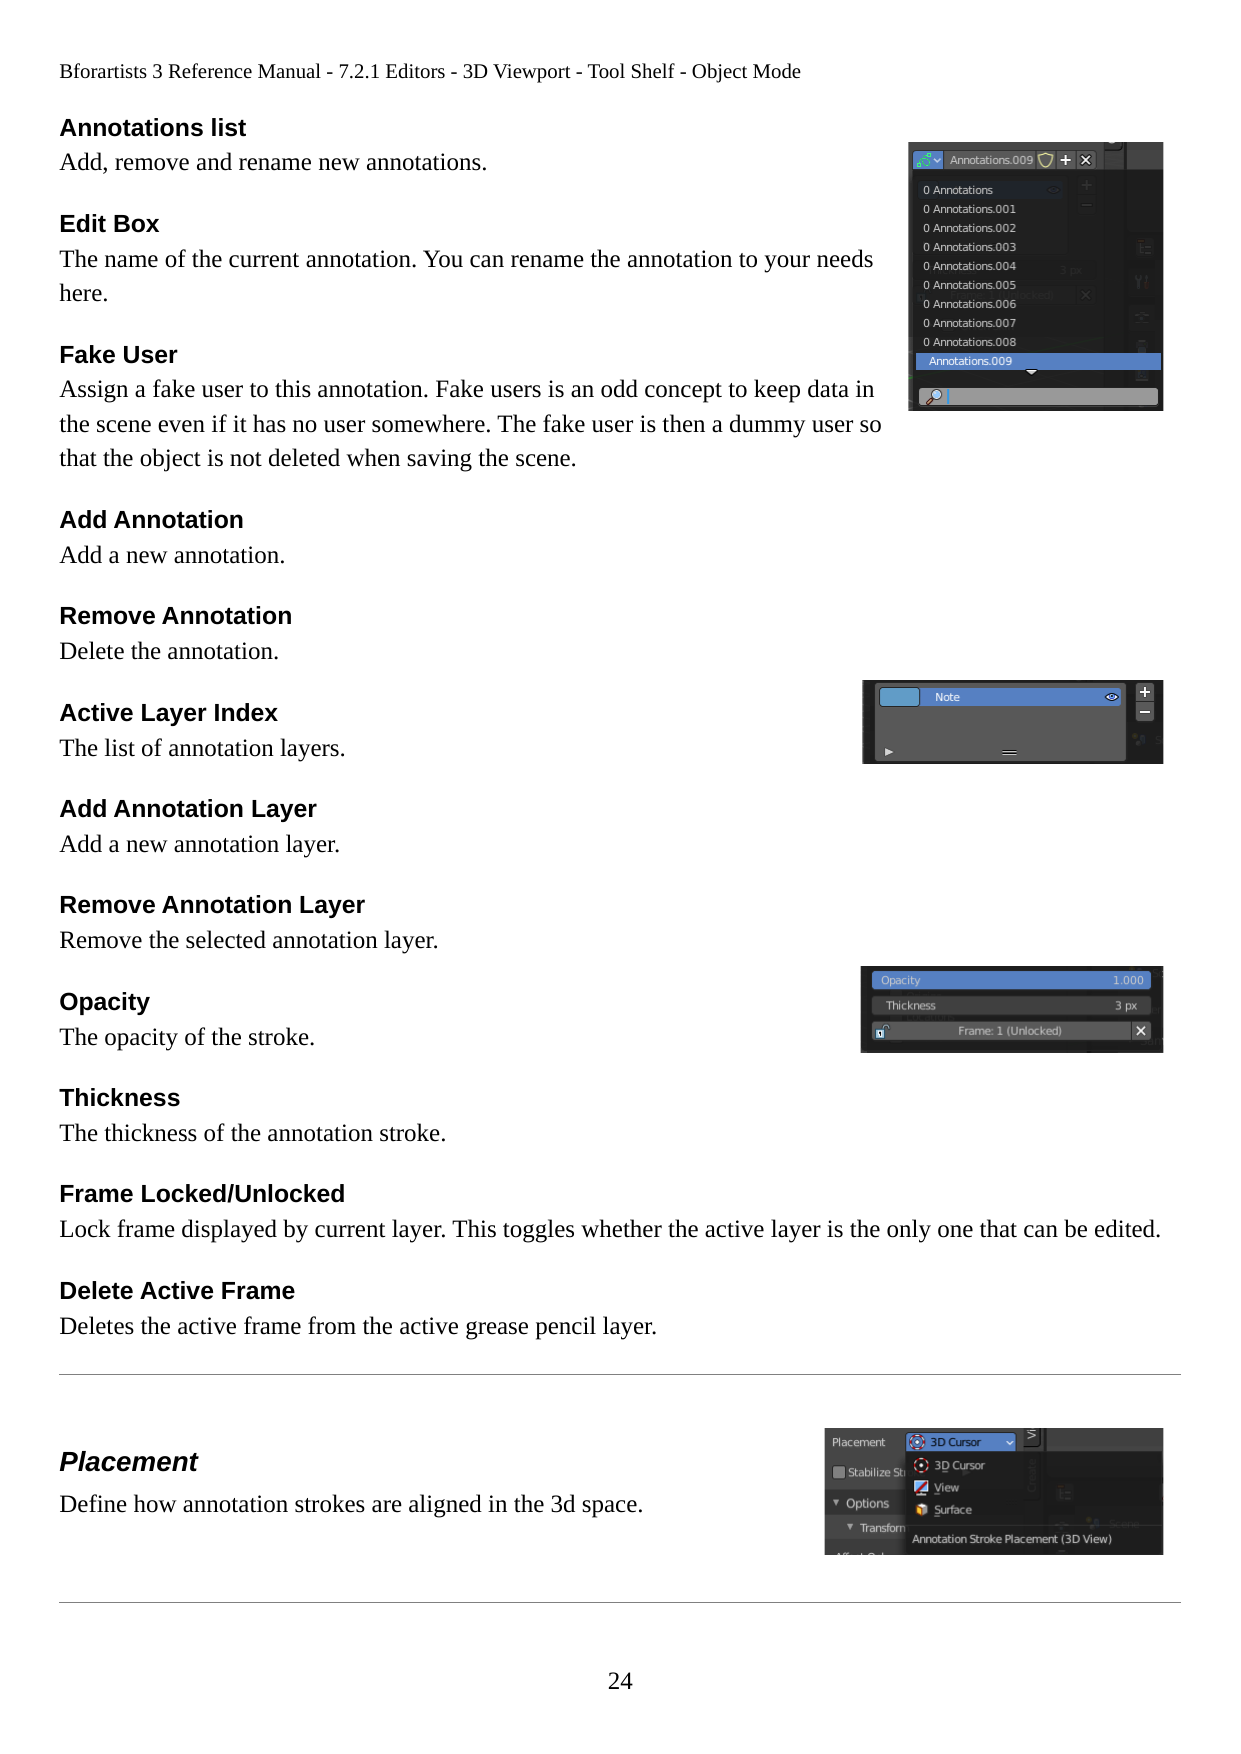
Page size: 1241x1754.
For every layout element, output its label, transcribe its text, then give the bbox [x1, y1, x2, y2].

subtitle Opacity [59, 987, 860, 1015]
subtitle Annotations list [59, 113, 1181, 141]
text Remove the selected annotation layer. [59, 925, 1181, 954]
subtitle Add Annotation [59, 505, 1181, 534]
text Delete the annotation. [59, 636, 1181, 665]
text The thickness of the annotation stroke. [59, 1118, 1181, 1147]
subtitle Remove Annotation Layer [59, 891, 1181, 919]
subtitle Frame Locked/Unlocked [59, 1179, 1181, 1208]
text Add a new annotation layer. [59, 829, 1181, 858]
subtitle Placement [59, 1445, 824, 1477]
subtitle [1164, 987, 1181, 1015]
subtitle [1164, 340, 1181, 368]
text Assign a fake user to this annotation. Fake users is an odd concept to keep data in the scene even if it has no user somewhere. The fake user is then a dummy user so that the object is not deleted when saving the scene. [59, 374, 1181, 472]
picture [860, 966, 1164, 1053]
picture [824, 1428, 1164, 1555]
subtitle [1164, 1445, 1181, 1477]
subtitle Fake User [59, 340, 908, 368]
text The opacity of the stroke. [59, 1022, 860, 1050]
subtitle [1164, 698, 1181, 726]
subtitle Active Layer Index [59, 698, 862, 726]
picture [908, 142, 1164, 411]
text Add a new annotation. [59, 540, 1181, 569]
subtitle Delete Active Frame [59, 1276, 1181, 1304]
text Deletes the active frame from the active grease pencil layer. [59, 1311, 1181, 1339]
subtitle Thickness [59, 1083, 1181, 1112]
text The name of the current annotation. You can rename the annotation to your needs here. [59, 244, 908, 307]
text Define how annotation strokes are aligned in the 3d space. [59, 1489, 824, 1518]
subtitle [1164, 209, 1181, 237]
text Lock frame displayed by current layer. This toggles whether the active layer is the only one that can be edited. [59, 1214, 1181, 1243]
subtitle Remove Annotation [59, 601, 1181, 630]
picture [862, 680, 1164, 764]
subtitle Add Annotation Layer [59, 794, 1181, 823]
text The list of annotation layers. [59, 733, 862, 761]
subtitle Edit Box [59, 209, 908, 237]
text Add, remove and rename new annotations. [59, 147, 908, 176]
